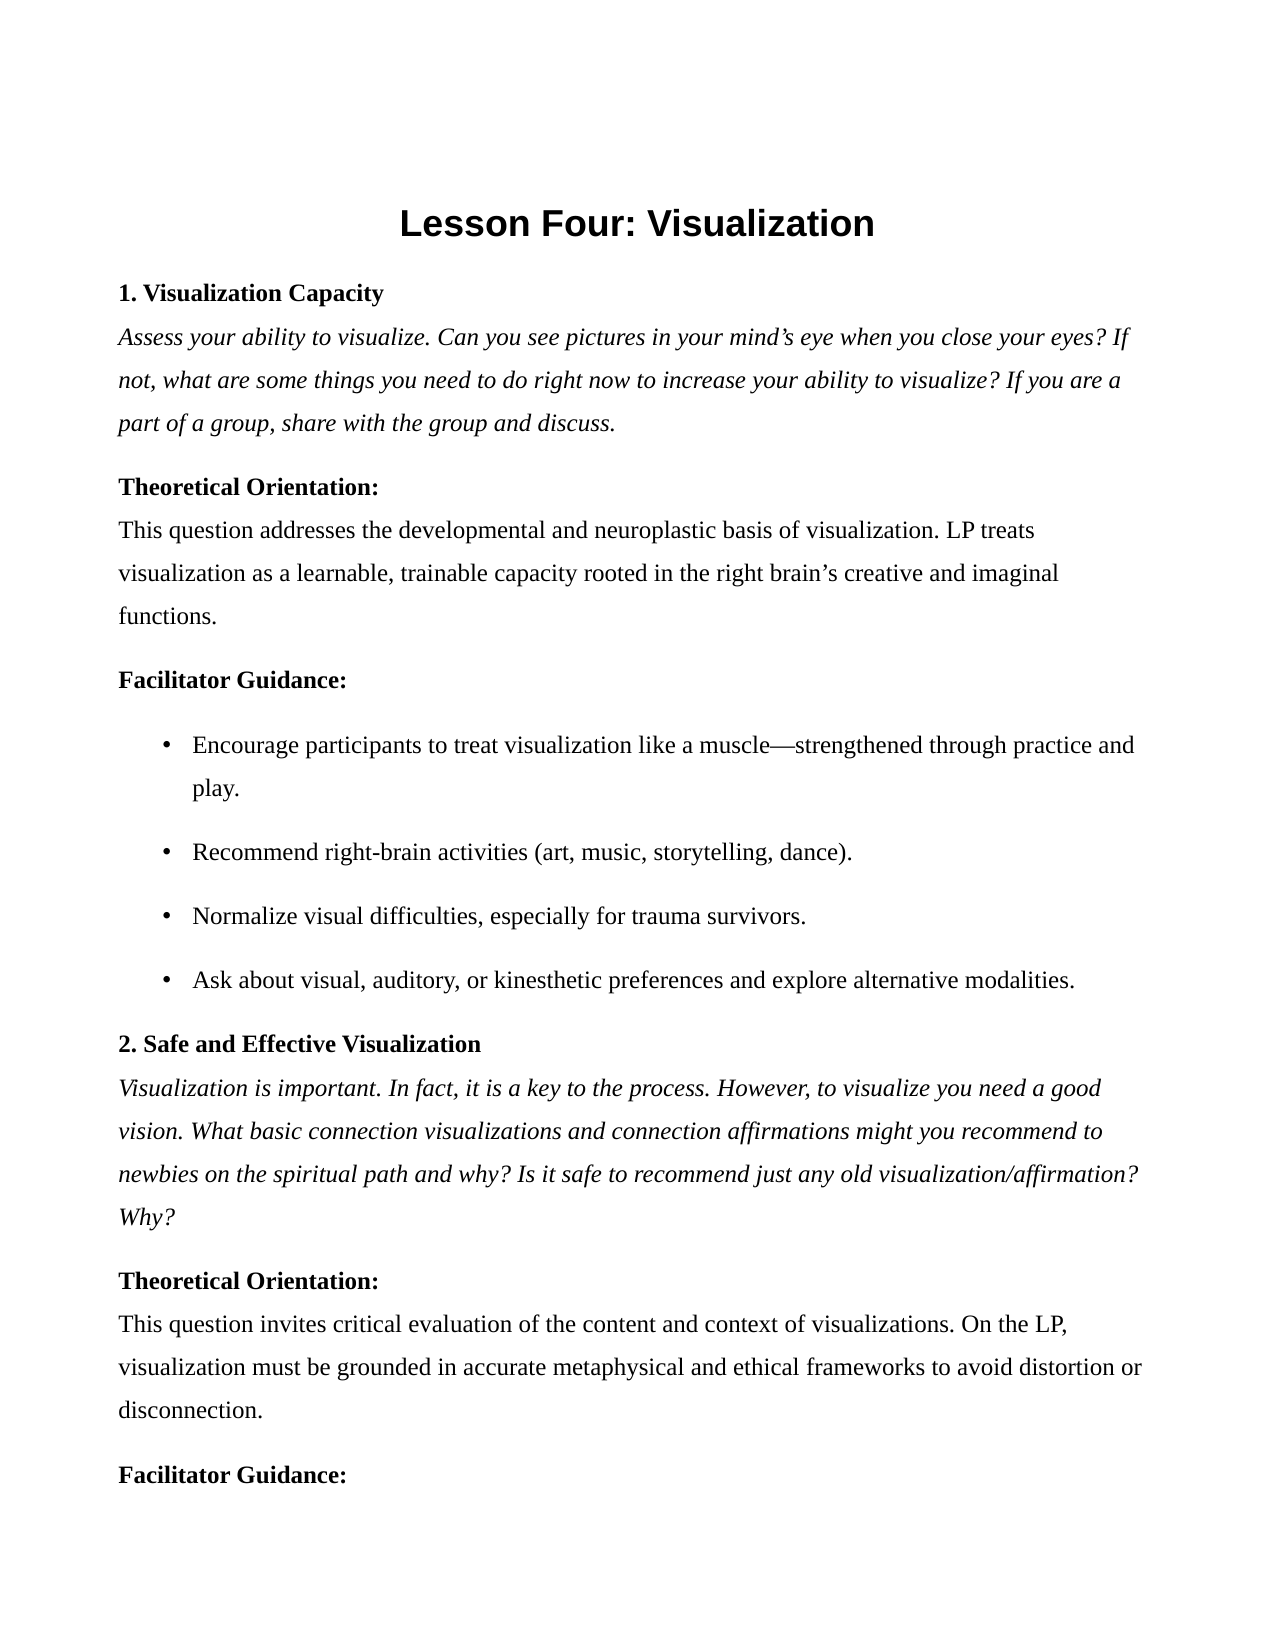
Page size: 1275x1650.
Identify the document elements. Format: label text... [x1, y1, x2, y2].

text 1. Visualization Capacity Assess your ability to visualize. Can you see pictures in your mind’s eye when you close your eyes? If not, what are some things you need to do right now to increase your ability to visualize? If you are a part of a group, share with the group and discuss. [118, 278, 1157, 437]
text Theoretical Orientation: This question invites critical evaluation of the content and context of visualizations. On the LP, visualization must be grounded in accurate metaphysical and ethical frameworks to avoid distortion or disconnection. [118, 1266, 1157, 1424]
list Normalize visual difficulties, especially for trauma survivors. [162, 901, 1157, 930]
list Encourage participants to treat visualization like a muscle—strengthened through practice and play. [162, 730, 1157, 802]
list Recommend right-brain activities (art, music, storytelling, dance). [162, 837, 1157, 866]
list Ask about visual, auditory, or kinesthetic preferences and explore alternative modalities. [162, 965, 1157, 994]
text Theoretical Orientation: This question addresses the developmental and neuroplastic basis of visualization. LP treats visualization as a learnable, trainable capacity rooted in the right brain’s creative and imaginal functions. [118, 472, 1157, 630]
subtitle Lesson Four: Visualization [118, 201, 1157, 244]
text Facilitator Guidance: [118, 666, 1157, 694]
text Facilitator Guidance: [118, 1460, 1157, 1488]
text 2. Safe and Effective Visualization Visualization is important. In fact, it is a key to the process. However, to visualize you need a good vision. What basic connection visualizations and connection affirmations might you recommend to newbies on the spiritual path and why? Is it safe to recommend just any old visualization/affirmation? Why? [118, 1029, 1157, 1231]
